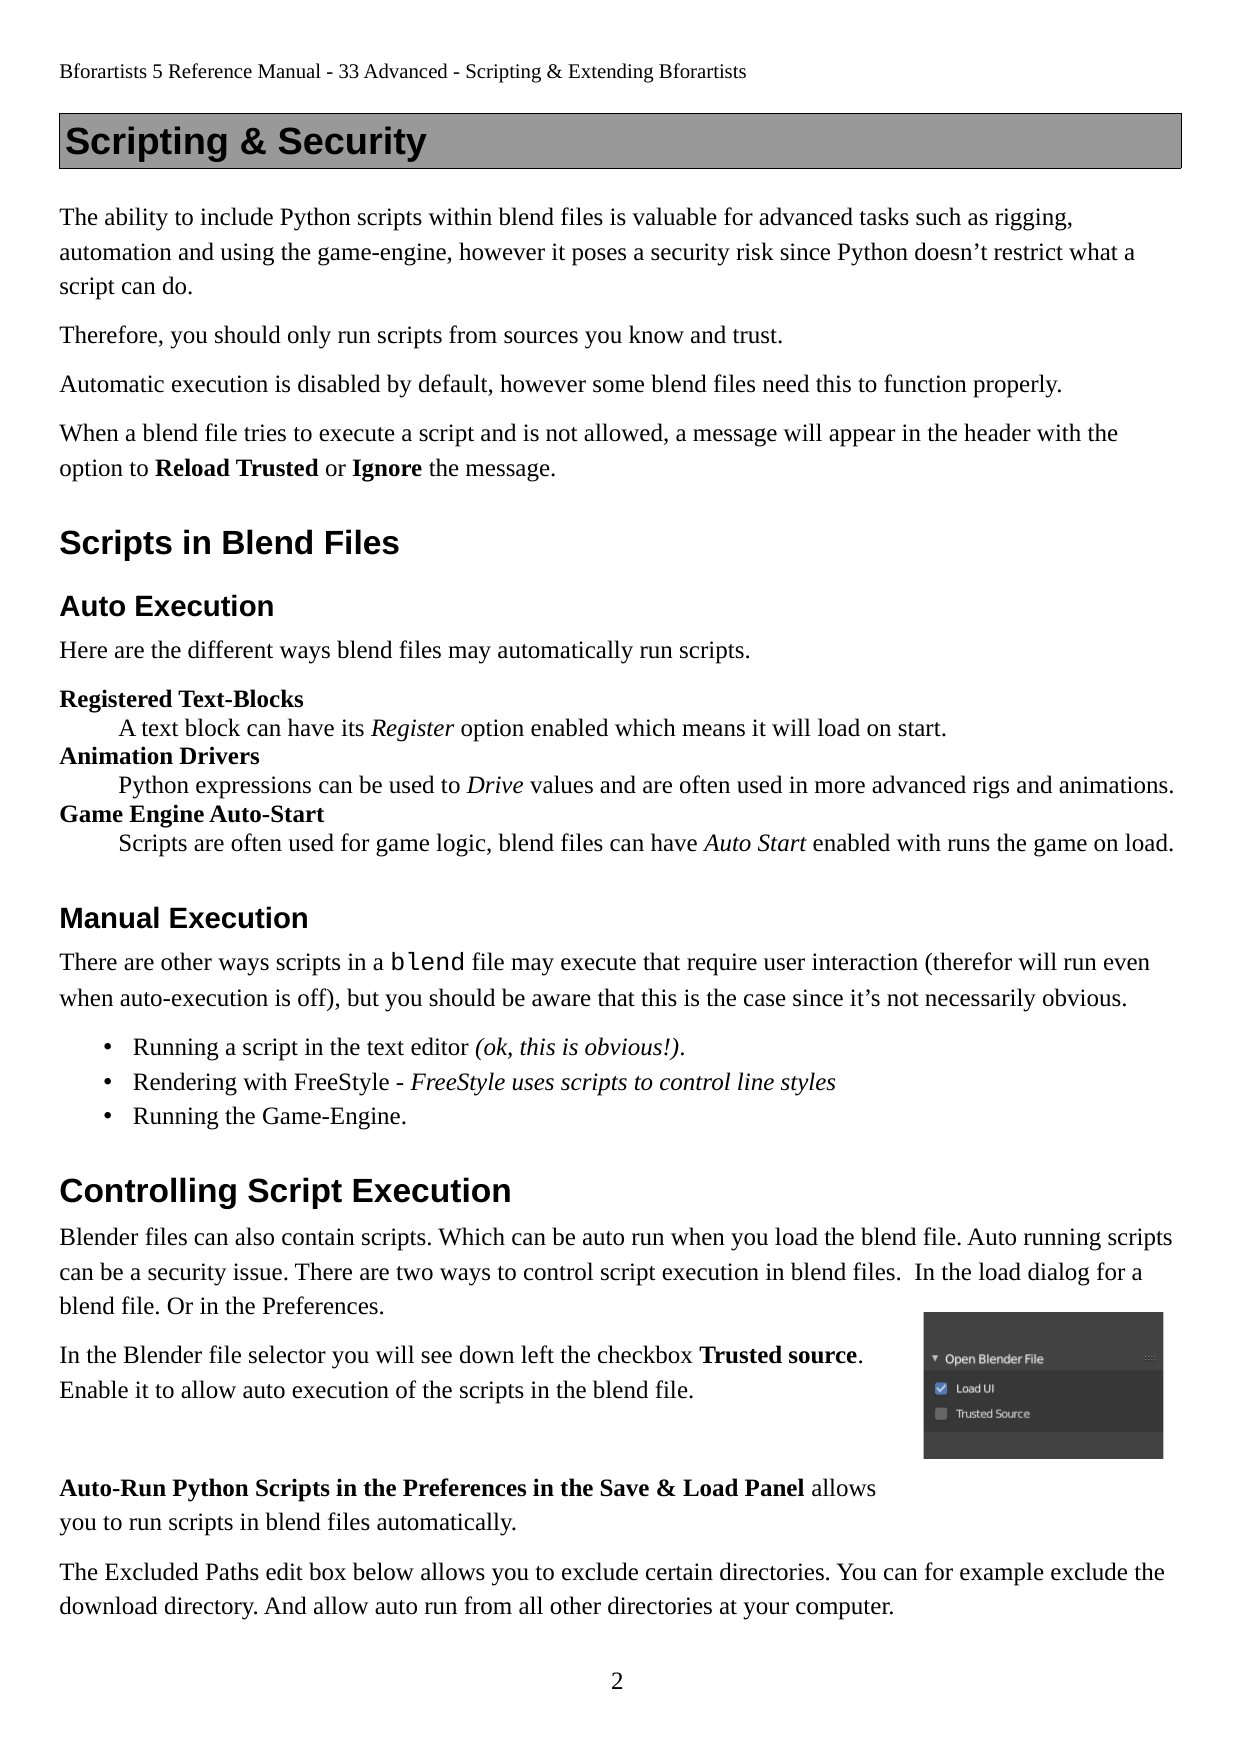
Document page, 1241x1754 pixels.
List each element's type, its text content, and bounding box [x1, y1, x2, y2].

list Running the Game-Engine. [103, 1101, 1181, 1130]
subtitle Auto Execution [59, 589, 1181, 622]
text Therefore, you should only run scripts from sources you know and trust. [59, 320, 1181, 349]
text There are other ways scripts in a blend file may execute that require user interaction (therefor will run even when auto-execution is off), but you should be aware that this is the case since it’s not necessarily obvious. [59, 947, 1181, 1012]
text The ability to include Python scripts within blend files is valuable for advanced tasks such as rigging, automation and using the game-engine, however it poses a security risk since Python doesn’t restrict what a script can do. [59, 202, 1181, 300]
text Automatic execution is disabled by default, however some blend files need this to function properly. [59, 369, 1181, 398]
subtitle Scripts in Blend Files [59, 523, 1181, 562]
list A text block can have its Register option enabled which means it will load on start. [118, 713, 1181, 741]
subtitle Animation Drivers [59, 741, 1181, 770]
subtitle Game Engine Auto-Start [59, 799, 1181, 828]
list Python expressions can be used to Drive values and are often used in more advanced rigs and animations. [118, 770, 1181, 799]
subtitle Controlling Script Execution [59, 1171, 1181, 1210]
text The Excluded Paths edit box below allows you to exclude certain directories. You can for example exclude the download directory. And allow auto run from all other directories at your computer. [59, 1557, 1181, 1620]
list Running a script in the text editor (ok, this is obvious!). [103, 1032, 1181, 1061]
text Blender files can also contain scripts. Which can be auto run when you load the blend file. Auto running scripts can be a security issue. There are two ways to control script execution in blend files. In the load dialog for a blend file. Or in the Preferences. [59, 1222, 1181, 1320]
text In the Blender file selector you will see down left the checkbox Trusted source. Enable it to allow auto execution of the scripts in the blend file. [59, 1340, 923, 1404]
table_header Scripting & Security [60, 114, 1181, 168]
picture [923, 1312, 1164, 1459]
text Here are the different ways blend files may automatically run scripts. [59, 635, 1181, 664]
subtitle Manual Execution [59, 901, 1181, 934]
list Scripts are often used for game logic, blend files can have Auto Start enabled with runs the game on load. [118, 828, 1181, 856]
list Rendering with FreeStyle - FreeStyle uses scripts to control line styles [103, 1067, 1181, 1096]
subtitle Registered Text-Blocks [59, 684, 1181, 713]
text When a blend file tries to execute a script and is not allowed, a message will appear in the header with the option to Reload Trusted or Ignore the message. [59, 418, 1181, 482]
text Auto-Run Python Scripts in the Preferences in the Save & Load Panel allows you to run scripts in blend files automatically. [59, 1473, 1181, 1536]
